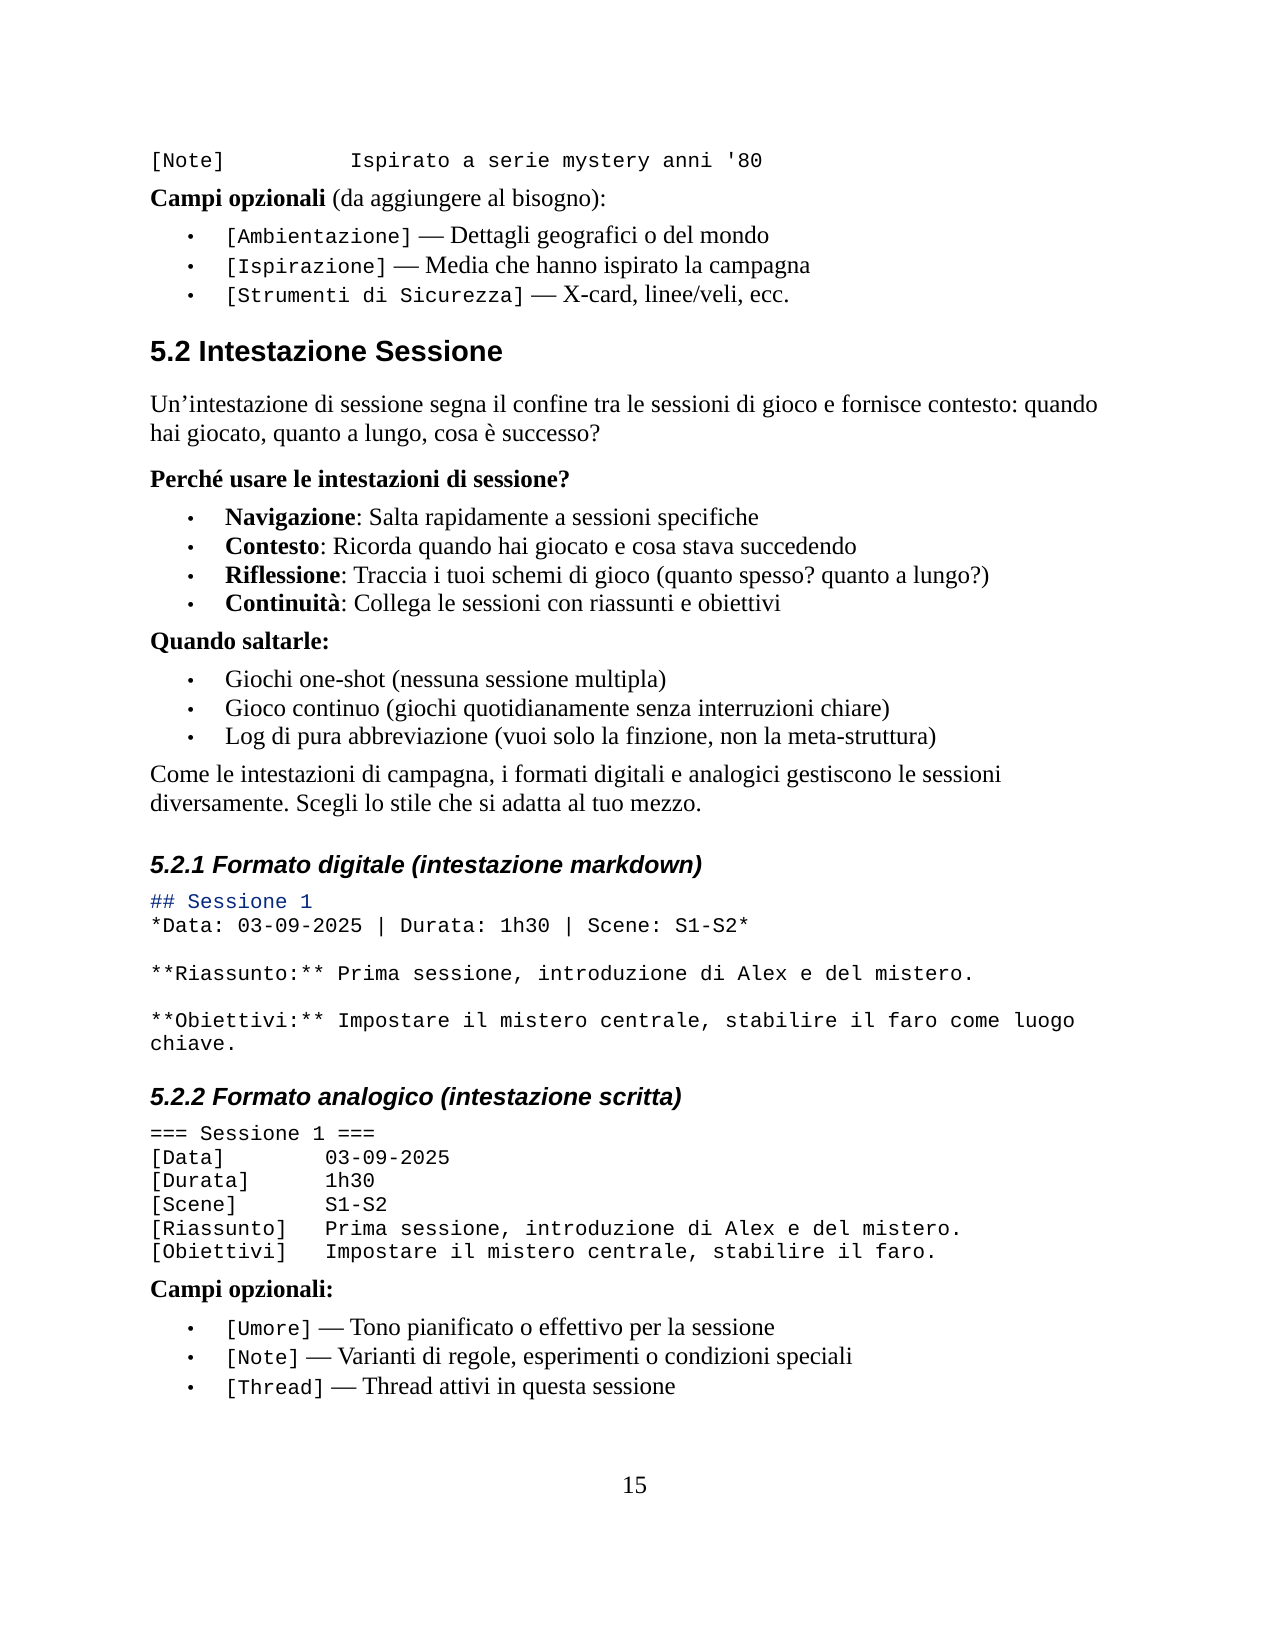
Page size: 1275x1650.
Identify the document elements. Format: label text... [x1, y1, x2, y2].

text [Durata] 1h30 [150, 1170, 1125, 1194]
text [Scene] S1-S2 [150, 1194, 1125, 1218]
list Navigazione: Salta rapidamente a sessioni specifiche [187, 502, 1125, 531]
text Un’intestazione di sessione segna il confine tra le sessioni di gioco e fornisce contesto: quando hai giocato, quanto a lungo, cosa è successo? [150, 389, 1125, 447]
text ## Sessione 1 [150, 892, 1125, 915]
list [Ambientazione] — Dettagli geografici o del mondo [187, 220, 1125, 250]
subtitle 5.2.2 Formato analogico (intestazione scritta) [150, 1082, 1125, 1111]
text Quando saltarle: [150, 626, 1125, 655]
list [Strumenti di Sicurezza] — X-card, linee/veli, ecc. [187, 279, 1125, 309]
list Log di pura abbreviazione (vuoi solo la finzione, non la meta-struttura) [187, 721, 1125, 750]
text Come le intestazioni di campagna, i formati digitali e analogici gestiscono le sessioni diversamente. Scegli lo stile che si adatta al tuo mezzo. [150, 759, 1125, 817]
list [Thread] — Thread attivi in questa sessione [187, 1371, 1125, 1400]
list Contesto: Ricorda quando hai giocato e cosa stava succedendo [187, 531, 1125, 560]
text [Note] Ispirato a serie mystery anni '80 [150, 150, 1125, 174]
text [Obiettivi] Impostare il mistero centrale, stabilire il faro. [150, 1241, 1125, 1265]
subtitle 5.2 Intestazione Sessione [150, 334, 1125, 368]
list Gioco continuo (giochi quotidianamente senza interruzioni chiare) [187, 693, 1125, 721]
list Riflessione: Traccia i tuoi schemi di gioco (quanto spesso? quanto a lungo?) [187, 560, 1125, 588]
text Perché usare le intestazioni di sessione? [150, 464, 1125, 493]
text **Riassunto:** Prima sessione, introduzione di Alex e del mistero. [150, 962, 1125, 986]
list [Ispirazione] — Media che hanno ispirato la campagna [187, 250, 1125, 279]
text Campi opzionali (da aggiungere al bisogno): [150, 183, 1125, 211]
subtitle 5.2.1 Formato digitale (intestazione markdown) [150, 851, 1125, 879]
text [Data] 03-09-2025 [150, 1147, 1125, 1170]
text Campi opzionali: [150, 1274, 1125, 1303]
list Giochi one-shot (nessuna sessione multipla) [187, 664, 1125, 693]
list [Umore] — Tono pianificato o effettivo per la sessione [187, 1312, 1125, 1341]
list Continuità: Collega le sessioni con riassunti e obiettivi [187, 588, 1125, 617]
text **Obiettivi:** Impostare il mistero centrale, stabilire il faro come luogo chiave. [150, 1010, 1125, 1057]
text === Sessione 1 === [150, 1123, 1125, 1147]
text [Riassunto] Prima sessione, introduzione di Alex e del mistero. [150, 1218, 1125, 1241]
text *Data: 03-09-2025 | Durata: 1h30 | Scene: S1-S2* [150, 915, 1125, 939]
list [Note] — Varianti di regole, esperimenti o condizioni speciali [187, 1341, 1125, 1371]
